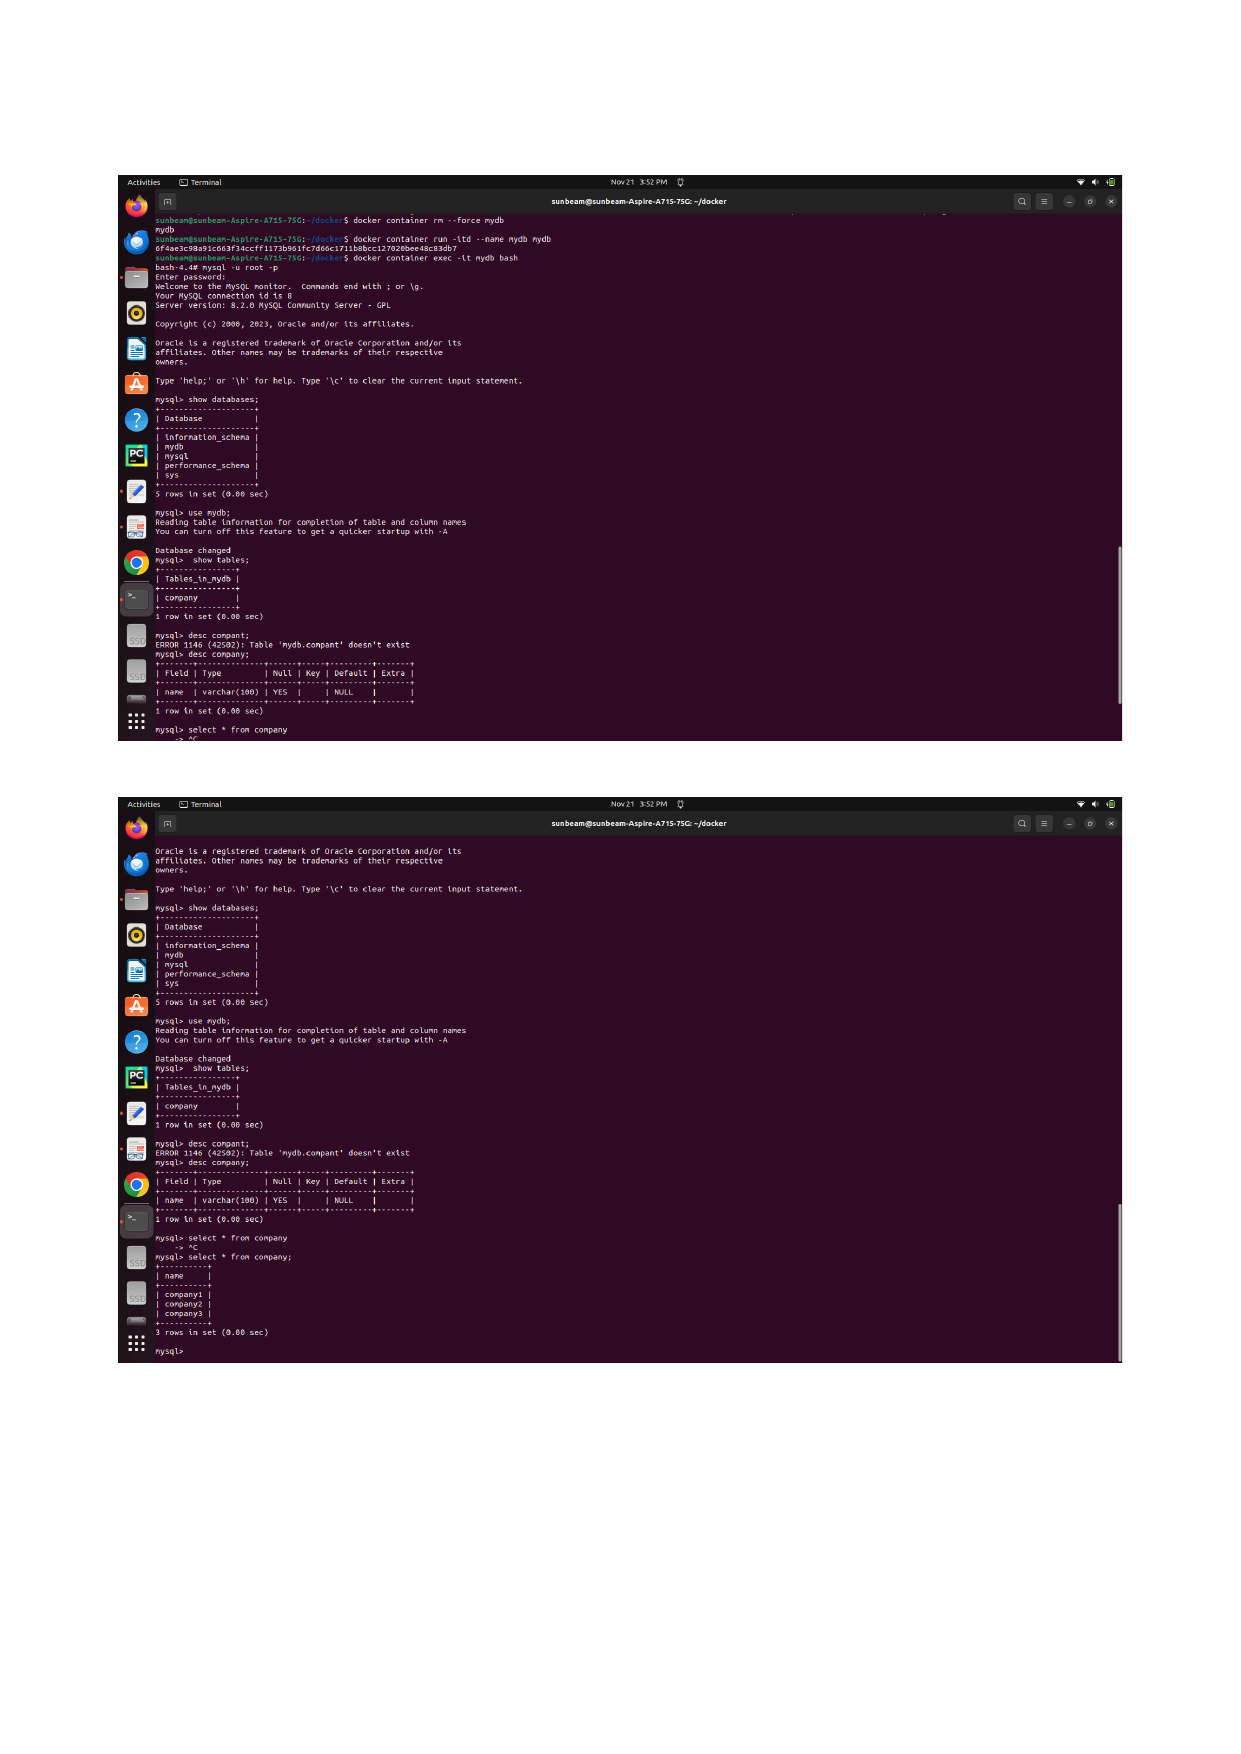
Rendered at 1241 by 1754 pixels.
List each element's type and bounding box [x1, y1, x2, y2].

picture [118, 175, 1123, 741]
picture [118, 797, 1123, 1363]
